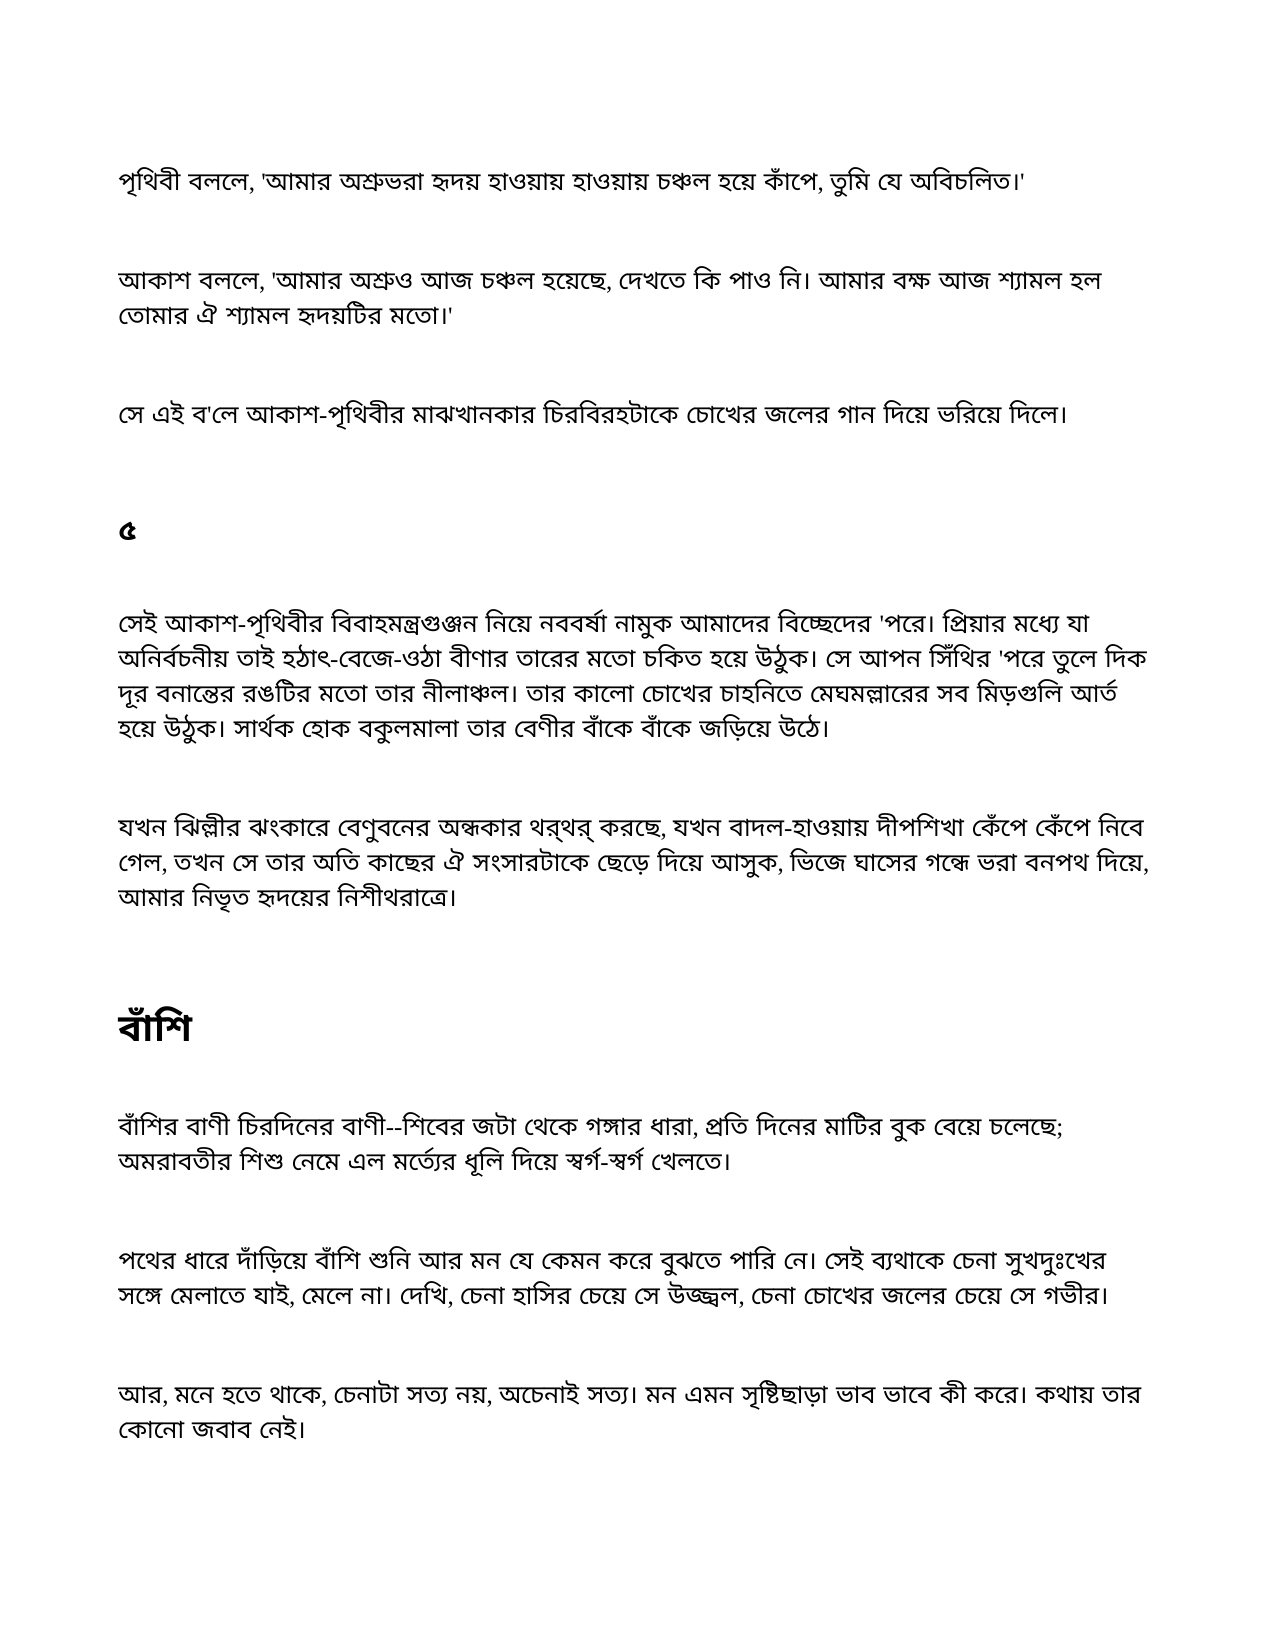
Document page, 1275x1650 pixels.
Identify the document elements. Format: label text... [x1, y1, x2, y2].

text সে এই ব'লে আকাশ-পৃথিবীর মাঝখানকার চিরবিরহটাকে চোখের জলের গান দিয়ে ভরিয়ে দিলে। [339, 400, 1157, 429]
text বাঁশির বাণী চিরদিনের বাণী--শিবের জটা থেকে গঙ্গার ধারা, প্রতি দিনের মাটির বুক বেয়ে চলেছে; অমরাবতীর শিশু নেমে এল মর্ত্যের ধূলি দিয়ে স্বর্গ-স্বর্গ খেলতে। [118, 1112, 1157, 1177]
text আকাশ বললে, 'আমার অশ্রুও আজ চঞ্চল হয়েছে, দেখতে কি পাও নি। আমার বক্ষ আজ শ্যামল হল তোমার ঐ শ্যামল হৃদয়টির মতো।' [118, 266, 1157, 330]
text যখন ঝিল্লীর ঝংকারে বেণুবনের অন্ধকার থর্‌থর্‌ করছে, যখন বাদল-হাওয়ায় দীপশিখা কেঁপে কেঁপে নিবে গেল, তখন সে তার অতি কাছের ঐ সংসারটাকে ছেড়ে দিয়ে আসুক, ভিজে ঘাসের গন্ধে ভরা বনপথ দিয়ে, আমার নিভৃত হৃদয়ের নিশীথরাত্রে। [118, 813, 1157, 912]
text আর, মনে হতে থাকে, চেনাটা সত্য নয়, অচেনাই সত্য। মন এমন সৃষ্টিছাড়া ভাব ভাবে কী করে। কথায় তার কোনো জবাব নেই। [118, 1380, 1157, 1444]
text সেই আকাশ-পৃথিবীর বিবাহমন্ত্রগুঞ্জন নিয়ে নববর্ষা নামুক আমাদের বিচ্ছেদের 'পরে। প্রিয়ার মধ্যে যা অনির্বচনীয় তাই হঠাৎ-বেজে-ওঠা বীণার তারের মতো চকিত হয়ে উঠুক। সে আপন সিঁথির 'পরে তুলে দিক দূর বনান্তের রঙটির মতো তার নীলাঞ্চল। তার কালো চোখের চাহনিতে মেঘমল্লারের সব মিড়গুলি আর্ত হয়ে উঠুক। সার্থক হোক বকুলমালা তার বেণীর বাঁকে বাঁকে জড়িয়ে উঠে। [118, 609, 1157, 743]
text সে এই ব'লে আকাশ-পৃথিবীর মাঝখানকার চিরবিরহটাকে চোখের জলের গান দিয়ে ভরিয়ে দিলে। [118, 400, 350, 429]
subtitle বাঁশি [118, 1007, 1157, 1051]
subtitle ৫ [118, 513, 1157, 547]
text পথের ধারে দাঁড়িয়ে বাঁশি শুনি আর মন যে কেমন করে বুঝতে পারি নে। সেই ব্যথাকে চেনা সুখদুঃখের সঙ্গে মেলাতে যাই, মেলে না। দেখি, চেনা হাসির চেয়ে সে উজ্জ্বল, চেনা চোখের জলের চেয়ে সে গভীর। [118, 1246, 1157, 1310]
text পৃথিবী বললে, 'আমার অশ্রুভরা হৃদয় হাওয়ায় হাওয়ায় চঞ্চল হয়ে কাঁপে, তুমি যে অবিচলিত।' [130, 167, 1157, 196]
